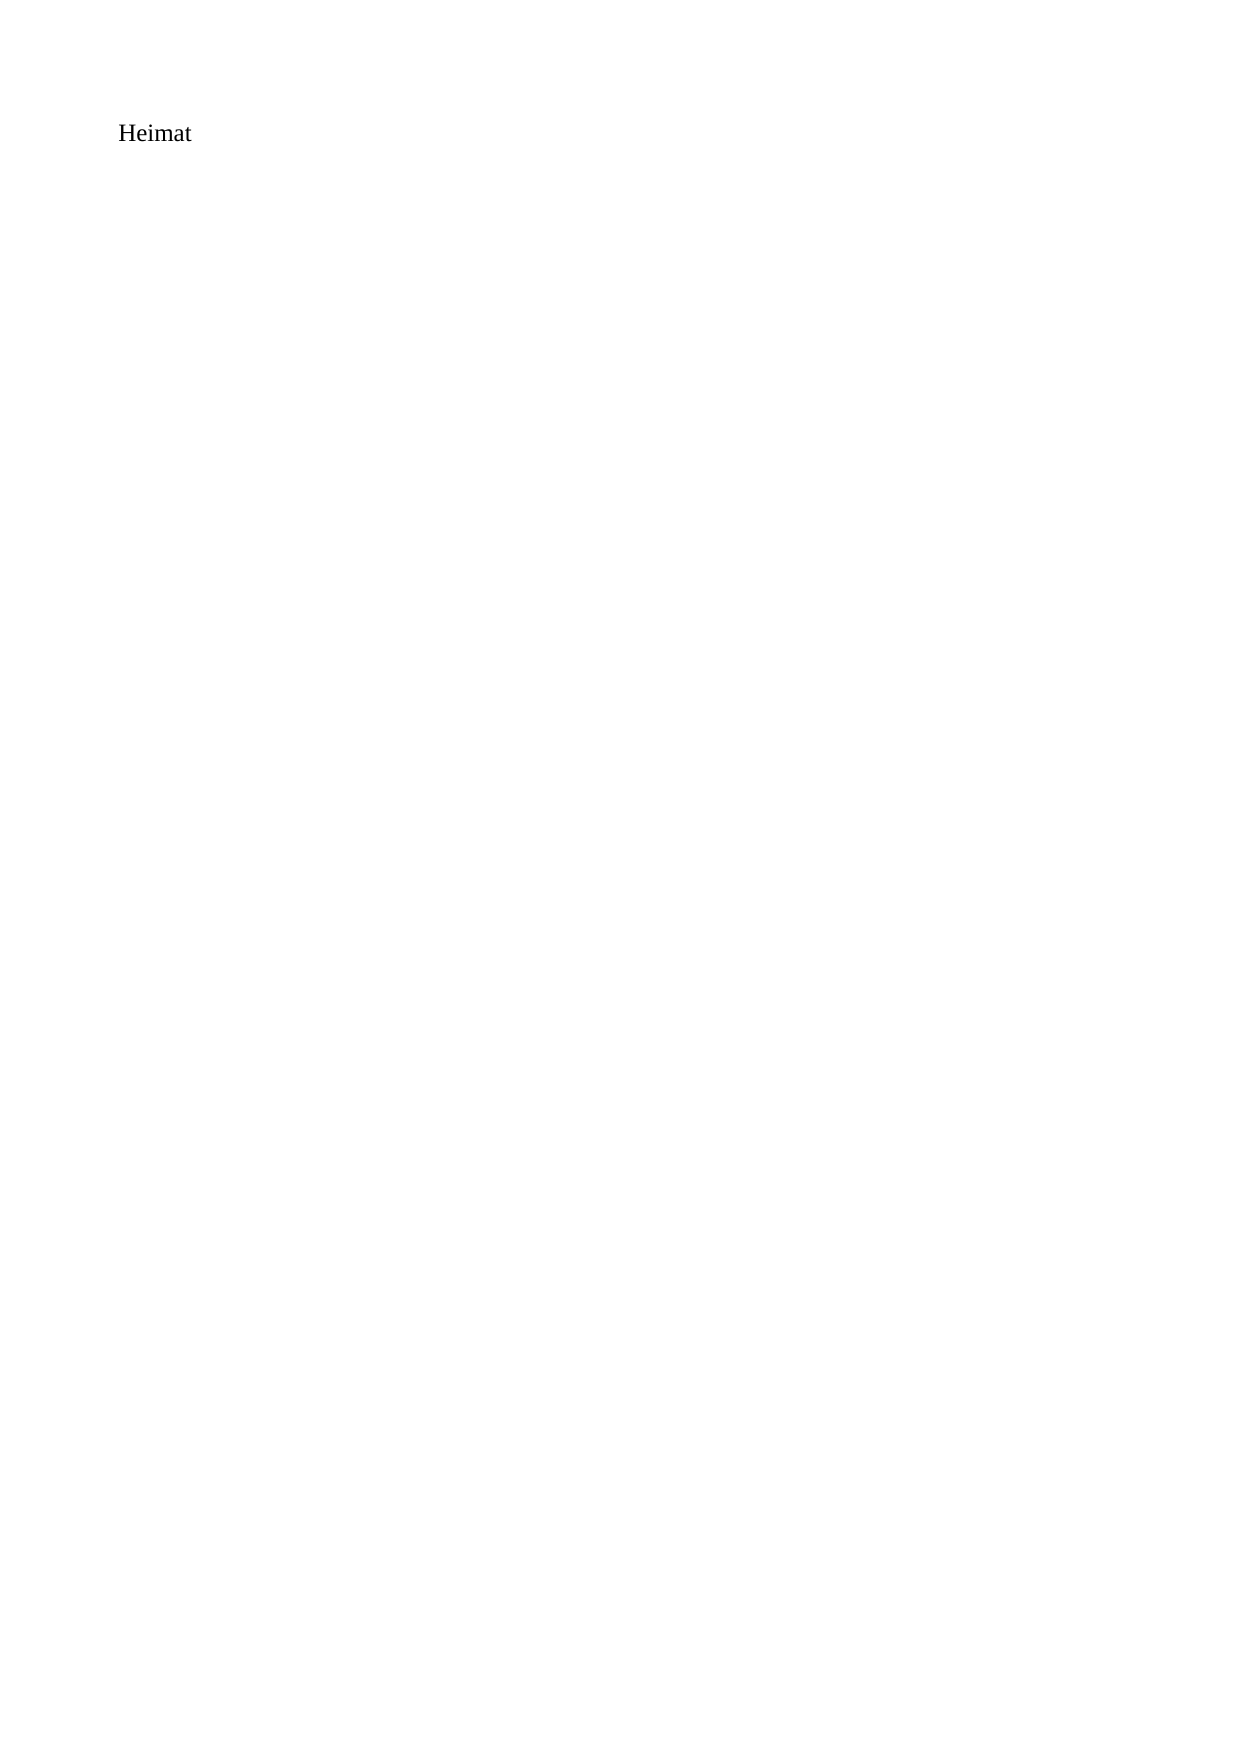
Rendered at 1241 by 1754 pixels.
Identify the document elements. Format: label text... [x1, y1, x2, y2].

text Heimat [118, 118, 1122, 147]
